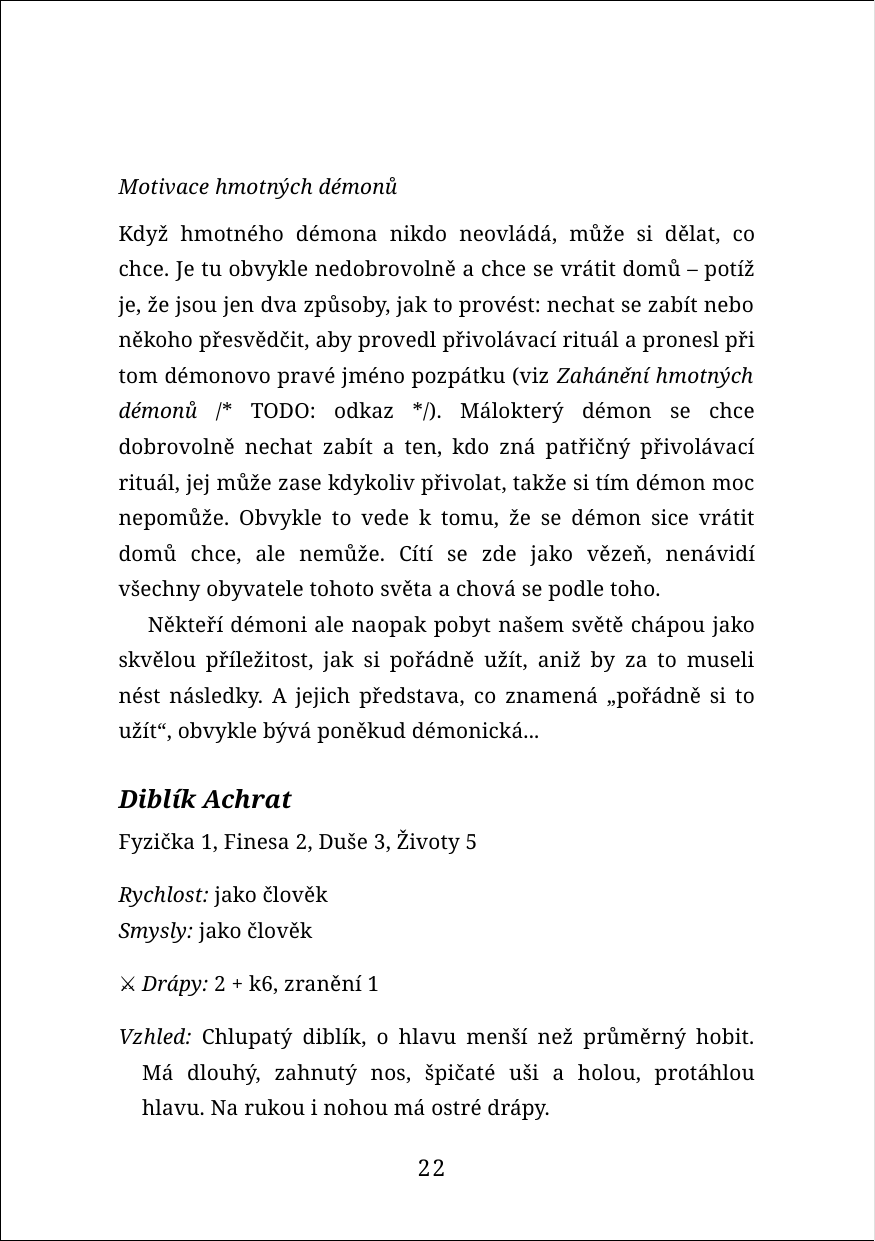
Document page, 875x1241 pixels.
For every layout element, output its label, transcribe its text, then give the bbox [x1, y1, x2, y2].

text Motivace hmotných démonů [118, 172, 756, 200]
text Rychlost: jako člověk [118, 880, 756, 909]
text Smysly: jako člověk [118, 916, 756, 944]
subtitle Diblík Achrat [118, 781, 756, 815]
text Když hmotného démona nikdo neovládá, může si dělat, co chce. Je tu obvykle nedobrovolně a chce se vrátit domů – potíž je, že jsou jen dva způsoby, jak to provést: nechat se zabít nebo někoho přesvědčit, aby provedl přivolávací rituál a pronesl při tom démonovo pravé jméno pozpátku (viz Zahánění hmotných démonů /* TODO: odkaz */). Málokterý démon se chce dobrovolně nechat zabít a ten, kdo zná patřičný přivolávací rituál, jej může zase kdykoliv přivolat, takže si tím démon moc nepomůže. Obvykle to vede k tomu, že se démon sice vrátit domů chce, ale nemůže. Cítí se zde jako vězeň, nenávidí všechny obyvatele tohoto světa a chová se podle toho. Někteří démoni ale naopak pobyt našem světě chápou jako skvělou příležitost, jak si pořádně užít, aniž by za to museli nést následky. A jejich představa, co znamená „pořádně si to užít“, obvykle bývá poněkud démonická... [118, 219, 756, 745]
text Fyzička 1, Finesa 2, Duše 3, Životy 5 [118, 827, 756, 856]
text Vzhled: Chlupatý diblík, o hlavu menší než průměrný hobit. Má dlouhý, zahnutý nos, špičaté uši a holou, protáhlou hlavu. Na rukou i nohou má ostré drápy. [118, 1022, 756, 1122]
text ⚔ Drápy: 2 + k6, zranění 1 [118, 969, 756, 998]
